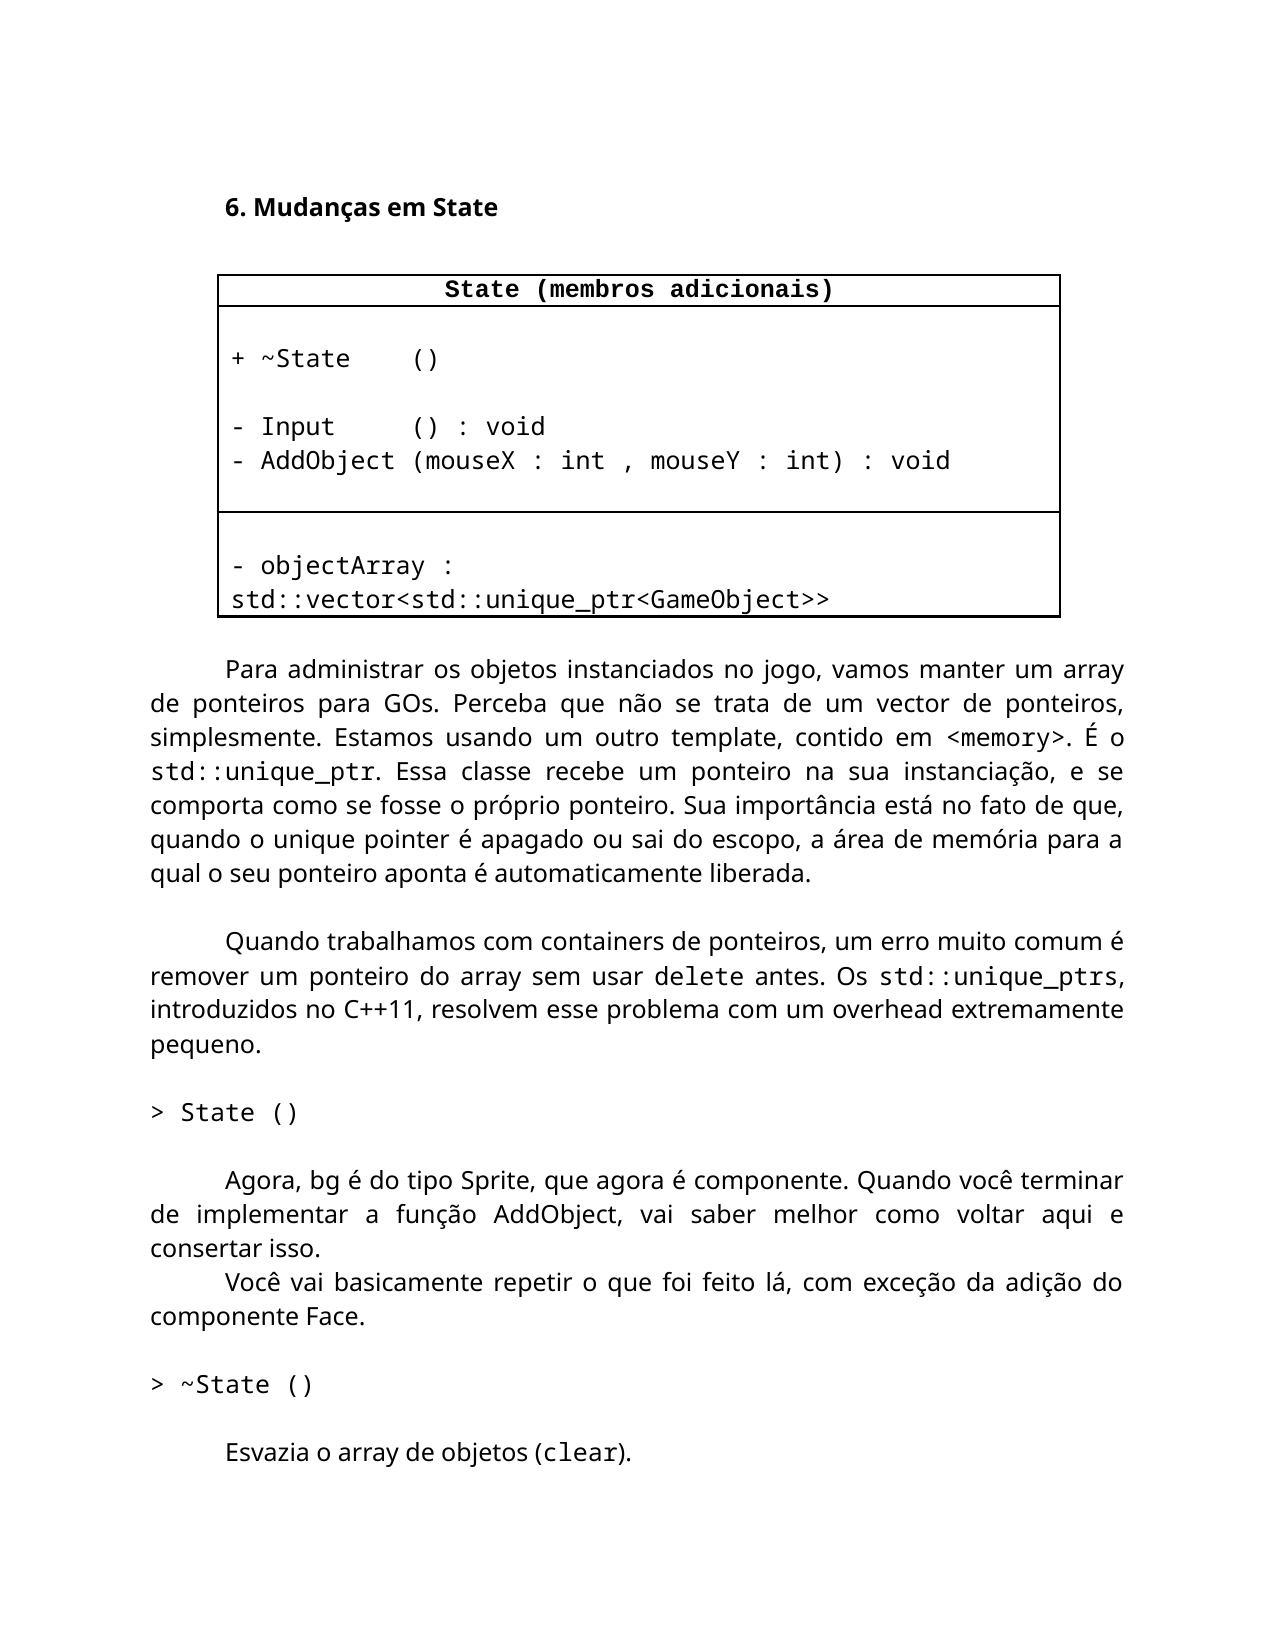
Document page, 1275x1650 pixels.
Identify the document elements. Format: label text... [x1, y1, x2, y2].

text > ~State () [150, 1367, 1125, 1401]
text 6. Mudanças em State [150, 189, 1125, 223]
text > State () [150, 1094, 1125, 1128]
text Quando trabalhamos com containers de ponteiros, um erro muito comum é remover um ponteiro do array sem usar delete antes. Os std::unique_ptrs, introduzidos no C++11, resolvem esse problema com um overhead extremamente pequeno. [150, 924, 1125, 1060]
table_header State (membros adicionais) [219, 276, 1059, 305]
text Esvazia o array de objetos (clear). [150, 1435, 1125, 1469]
text Para administrar os objetos instanciados no jogo, vamos manter um array de ponteiros para GOs. Perceba que não se trata de um vector de ponteiros, simplesmente. Estamos usando um outro template, contido em <memory>. É o std::unique_ptr. Essa classe recebe um ponteiro na sua instanciação, e se comporta como se fosse o próprio ponteiro. Sua importância está no fato de que, quando o unique pointer é apagado ou sai do escopo, a área de memória para a qual o seu ponteiro aponta é automaticamente liberada. [150, 652, 1125, 890]
table_cell + ~State () - Input () : void - AddObject (mouseX : int , mouseY : int) : void [219, 307, 1059, 511]
table_cell - objectArray : std::vector<std::unique_ptr<GameObject>> [219, 513, 1059, 615]
text Agora, bg é do tipo Sprite, que agora é componente. Quando você terminar de implementar a função AddObject, vai saber melhor como voltar aqui e consertar isso. [150, 1162, 1125, 1265]
text Você vai basicamente repetir o que foi feito lá, com exceção da adição do componente Face. [150, 1265, 1125, 1333]
